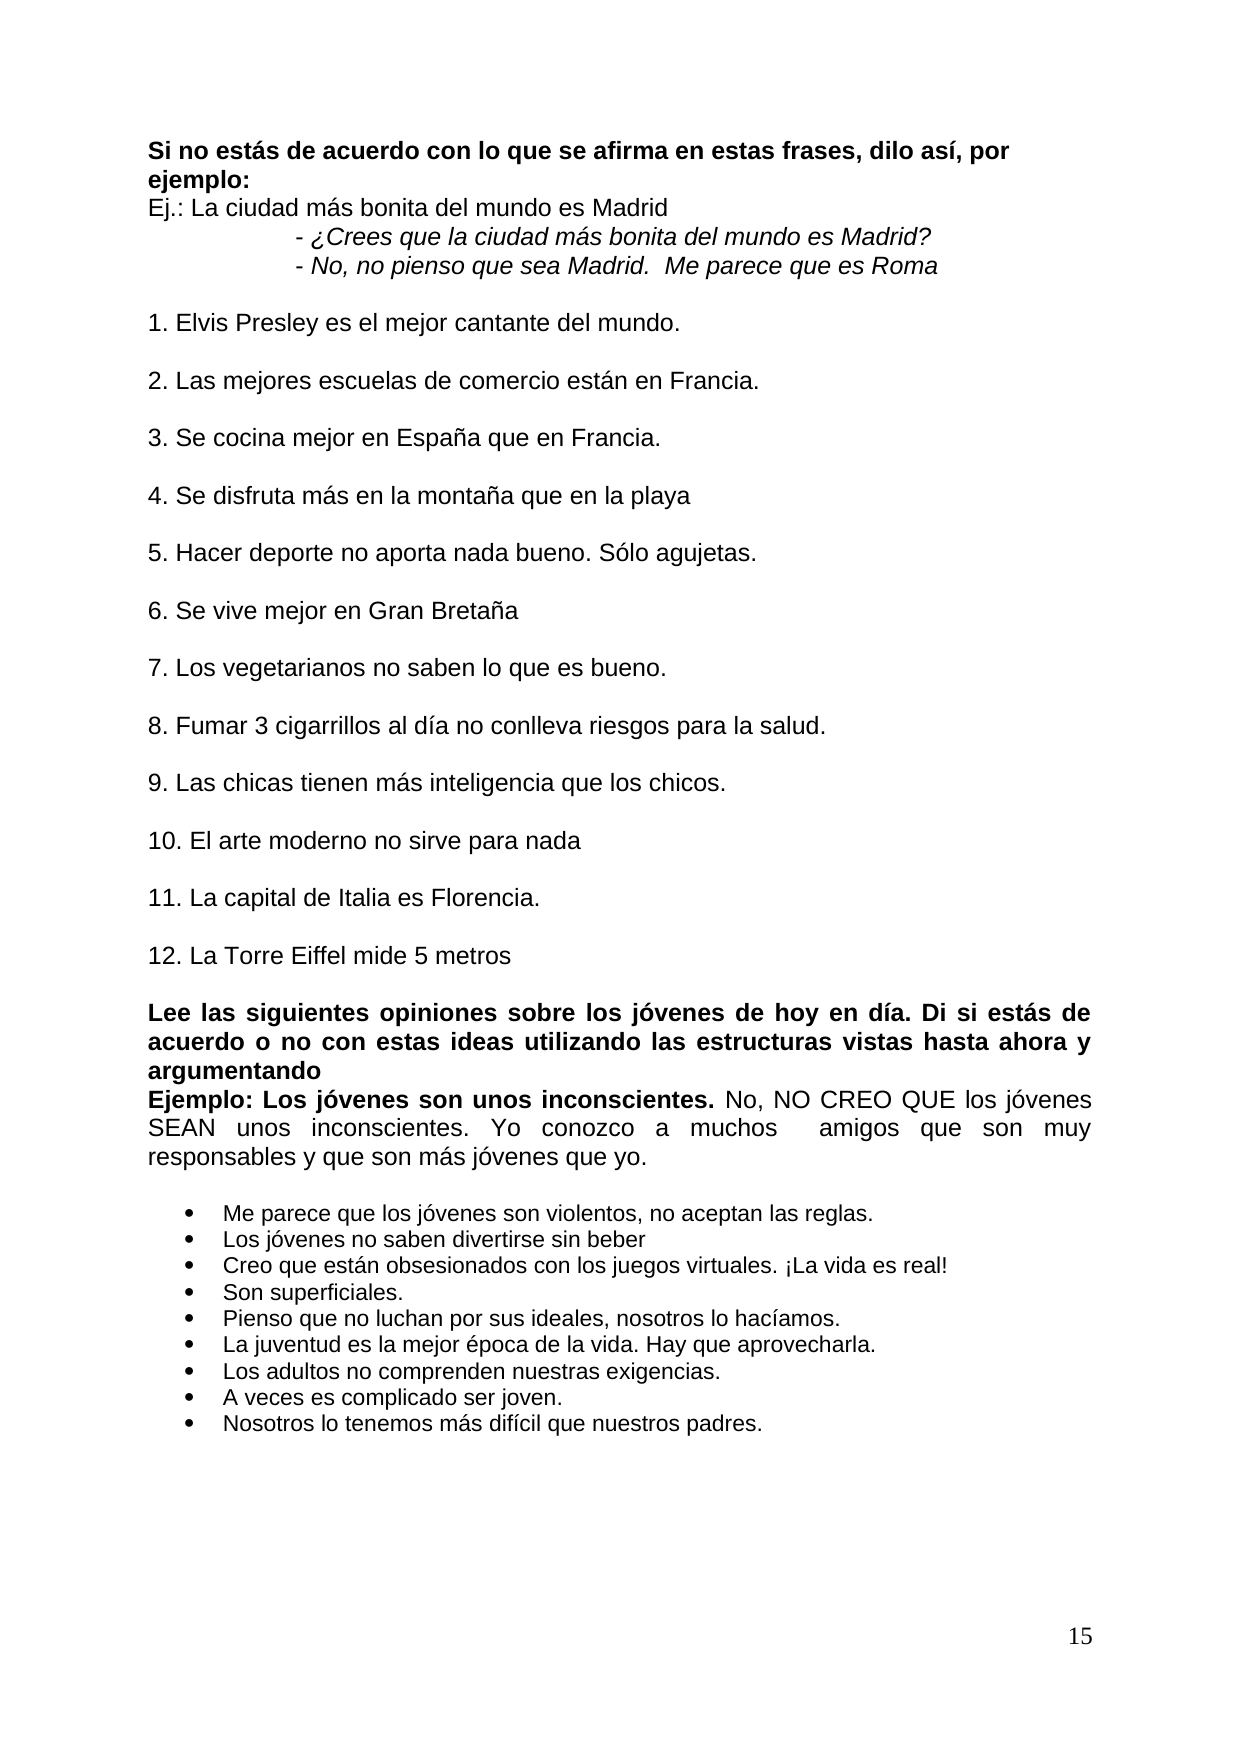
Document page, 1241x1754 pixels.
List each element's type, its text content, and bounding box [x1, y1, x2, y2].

text 11. La capital de Italia es Florencia. [148, 883, 1092, 912]
text - ¿Crees que la ciudad más bonita del mundo es Madrid? [295, 222, 1092, 251]
text Lee las siguientes opiniones sobre los jóvenes de hoy en día. Di si estás de acuerdo o no con estas ideas utilizando las estructuras vistas hasta ahora y argumentando [148, 998, 1092, 1084]
text 8. Fumar 3 cigarrillos al día no conlleva riesgos para la salud. [148, 711, 1092, 739]
text 3. Se cocina mejor en España que en Francia. [148, 423, 1092, 452]
list La juventud es la mejor época de la vida. Hay que aprovecharla. [185, 1331, 1092, 1358]
list Son superficiales. [185, 1279, 1092, 1305]
text 9. Las chicas tienen más inteligencia que los chicos. [148, 768, 1092, 797]
text Ejemplo: Los jóvenes son unos inconscientes. No, NO CREO QUE los jóvenes SEAN unos inconscientes. Yo conozco a muchos amigos que son muy responsables y que son más jóvenes que yo. [148, 1084, 1092, 1171]
list Los jóvenes no saben divertirse sin beber [185, 1226, 1092, 1252]
text Ej.: La ciudad más bonita del mundo es Madrid [148, 193, 1092, 222]
text 12. La Torre Eiffel mide 5 metros [148, 941, 1092, 969]
text - No, no pienso que sea Madrid. Me parece que es Roma [295, 251, 1092, 279]
text 2. Las mejores escuelas de comercio están en Francia. [148, 366, 1092, 394]
text 4. Se disfruta más en la montaña que en la playa [148, 481, 1092, 509]
text 6. Se vive mejor en Gran Bretaña [148, 596, 1092, 624]
text 10. El arte moderno no sirve para nada [148, 826, 1092, 854]
text Si no estás de acuerdo con lo que se afirma en estas frases, dilo así, por ejemplo: [148, 136, 1092, 193]
list Me parece que los jóvenes son violentos, no aceptan las reglas. [185, 1199, 1092, 1226]
text 7. Los vegetarianos no saben lo que es bueno. [148, 653, 1092, 682]
list Los adultos no comprenden nuestras exigencias. [185, 1358, 1092, 1384]
list Nosotros lo tenemos más difícil que nuestros padres. [185, 1410, 1092, 1437]
text 1. Elvis Presley es el mejor cantante del mundo. [148, 308, 1092, 337]
list Creo que están obsesionados con los juegos virtuales. ¡La vida es real! [185, 1252, 1092, 1279]
list A veces es complicado ser joven. [185, 1384, 1092, 1410]
text 5. Hacer deporte no aporta nada bueno. Sólo agujetas. [148, 538, 1092, 567]
list Pienso que no luchan por sus ideales, nosotros lo hacíamos. [185, 1305, 1092, 1331]
